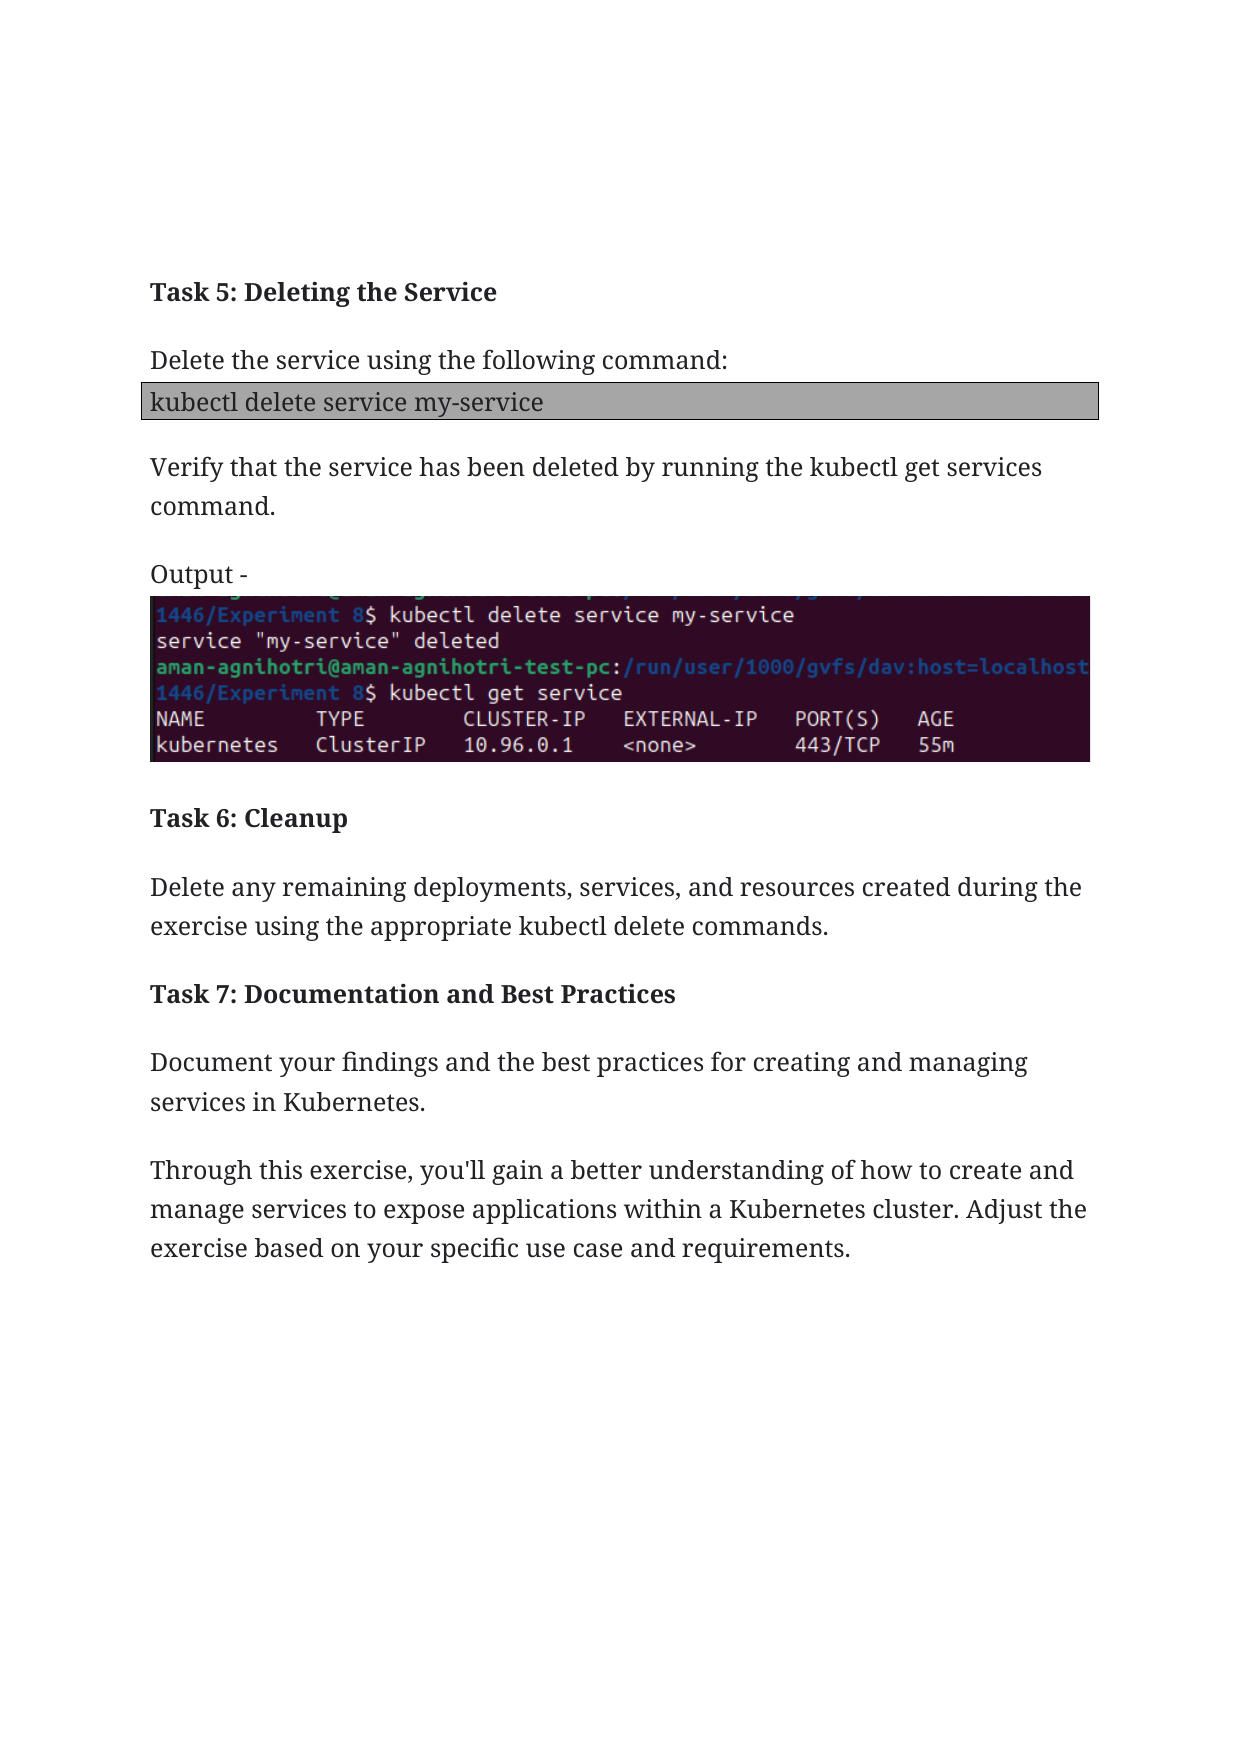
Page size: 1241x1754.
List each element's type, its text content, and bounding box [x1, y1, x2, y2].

text Delete the service using the following command: [150, 343, 1090, 377]
text Verify that the service has been deleted by running the kubectl get services command. [150, 449, 1090, 522]
text Task 6: Cleanup [150, 762, 1090, 835]
text Output - [150, 557, 1090, 591]
text Through this exercise, you'll gain a better understanding of how to create and manage services to expose applications within a Kubernetes cluster. Adjust the exercise based on your specific use case and requirements. [150, 1153, 1090, 1265]
text Delete any remaining deployments, services, and resources created during the exercise using the appropriate kubectl delete commands. [150, 869, 1090, 942]
text Document your findings and the best practices for creating and managing services in Kubernetes. [150, 1045, 1090, 1118]
picture [150, 596, 1091, 762]
text kubectl delete service my-service [142, 383, 1098, 419]
text Task 5: Deleting the Service [150, 274, 1090, 308]
text Task 7: Documentation and Best Practices [150, 977, 1090, 1011]
